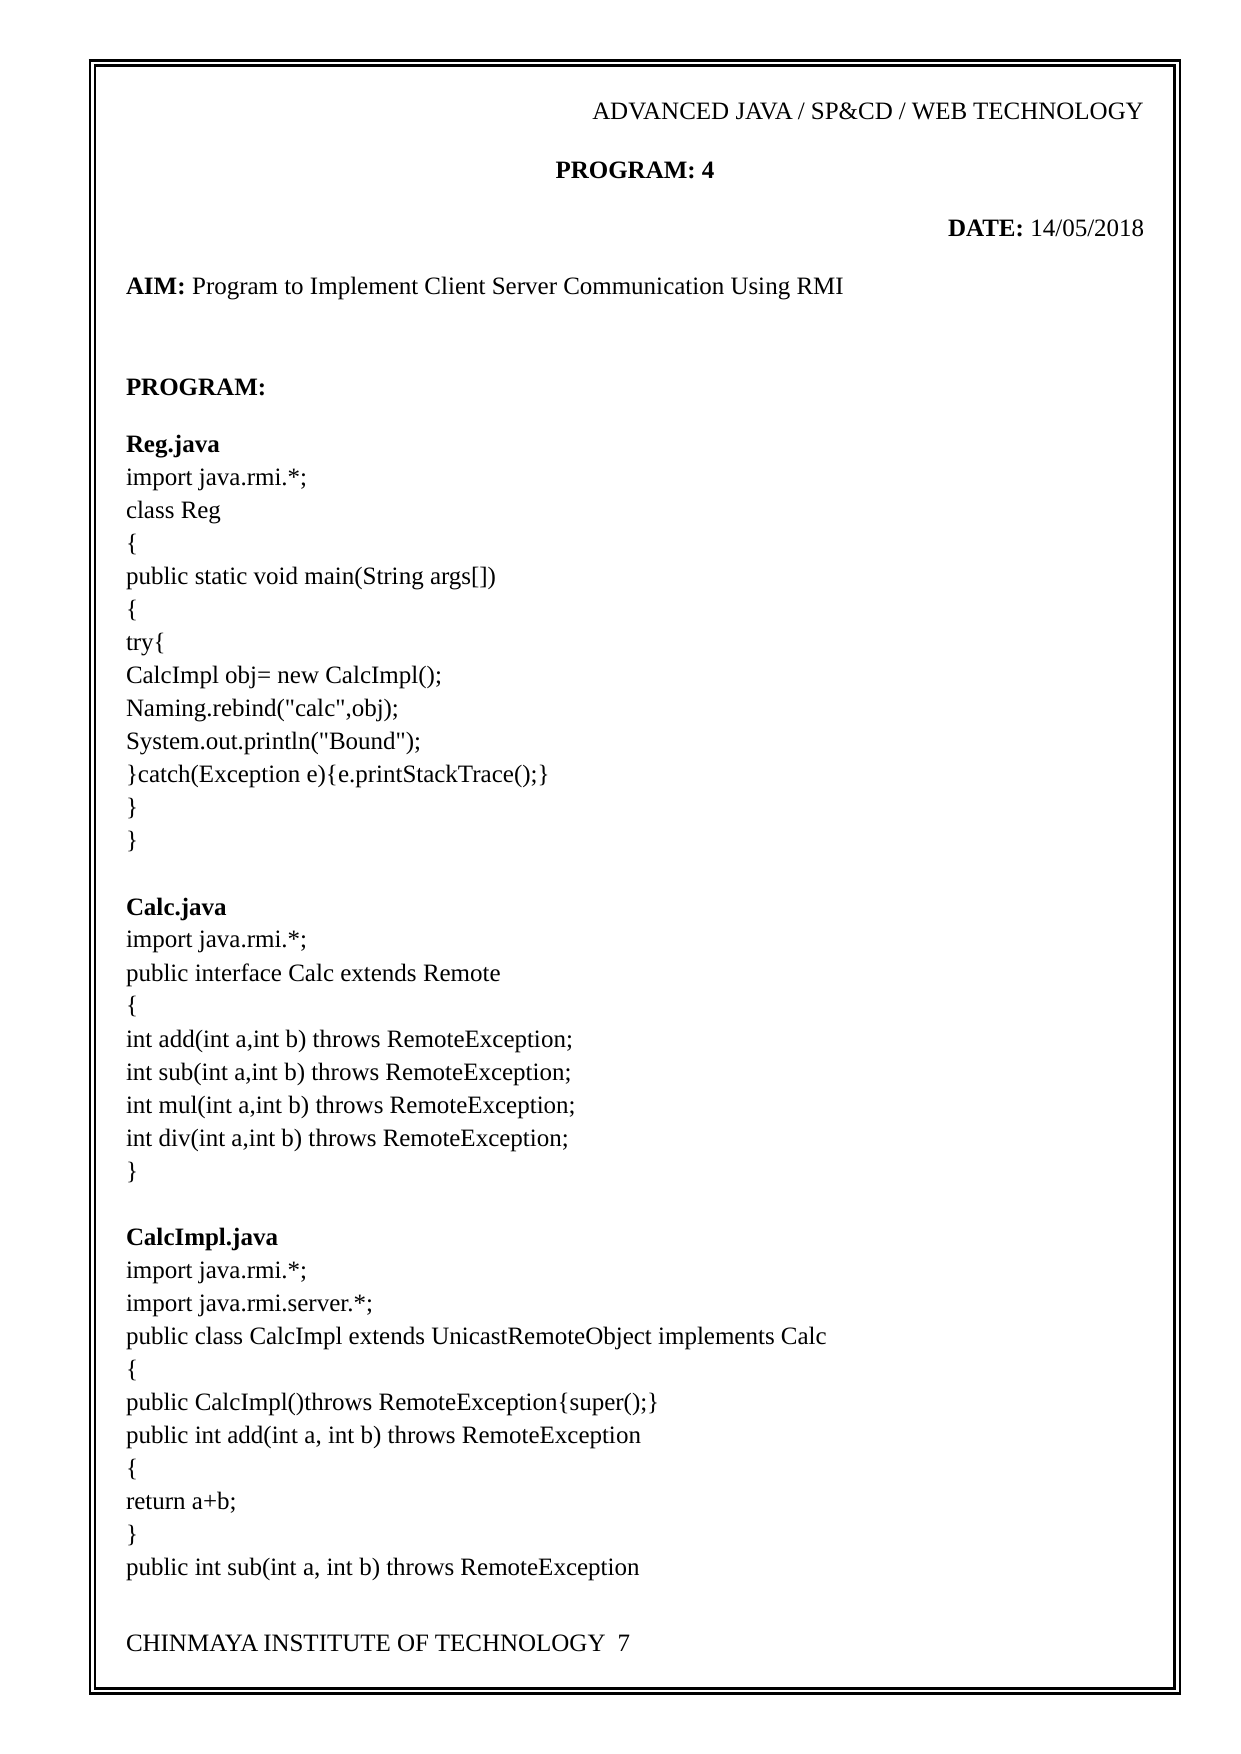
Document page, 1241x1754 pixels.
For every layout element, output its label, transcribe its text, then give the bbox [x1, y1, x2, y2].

text import java.rmi.*; [126, 1255, 1144, 1283]
text int sub(int a,int b) throws RemoteException; [126, 1057, 1144, 1085]
text public static void main(String args[]) [126, 561, 1144, 590]
text public class CalcImpl extends UnicastRemoteObject implements Calc [126, 1321, 1144, 1349]
text }catch(Exception e){e.printStackTrace();} [126, 759, 1144, 788]
text return a+b; [126, 1486, 1144, 1515]
text public int sub(int a, int b) throws RemoteException [126, 1552, 1144, 1581]
text { [126, 1354, 1144, 1383]
text public CalcImpl()throws RemoteException{super();} [126, 1387, 1144, 1416]
text Naming.rebind("calc",obj); [126, 693, 1144, 722]
text System.out.println("Bound"); [126, 726, 1144, 755]
text CalcImpl obj= new CalcImpl(); [126, 660, 1144, 689]
text { [126, 594, 1144, 623]
text CalcImpl.java [126, 1222, 1144, 1251]
text } [126, 1519, 1144, 1548]
text } [126, 826, 1144, 854]
text class Reg [126, 495, 1144, 524]
text AIM: Program to Implement Client Server Communication Using RMI [126, 271, 1144, 299]
text import java.rmi.*; [126, 924, 1144, 953]
text public int add(int a, int b) throws RemoteException [126, 1420, 1144, 1449]
text import java.rmi.*; [126, 462, 1144, 491]
text import java.rmi.server.*; [126, 1288, 1144, 1317]
text { [126, 1453, 1144, 1482]
text public interface Calc extends Remote [126, 958, 1144, 986]
text try{ [126, 627, 1144, 656]
text { [126, 528, 1144, 557]
text PROGRAM: [126, 372, 1144, 400]
text } [126, 792, 1144, 821]
text int div(int a,int b) throws RemoteException; [126, 1123, 1144, 1151]
text Calc.java [126, 892, 1144, 920]
text DATE: 14/05/2018 [126, 213, 1144, 242]
text int add(int a,int b) throws RemoteException; [126, 1024, 1144, 1052]
text Reg.java [126, 429, 1144, 458]
text } [126, 1156, 1144, 1184]
text PROGRAM: 4 [126, 155, 1144, 184]
text int mul(int a,int b) throws RemoteException; [126, 1090, 1144, 1118]
text { [126, 991, 1144, 1019]
